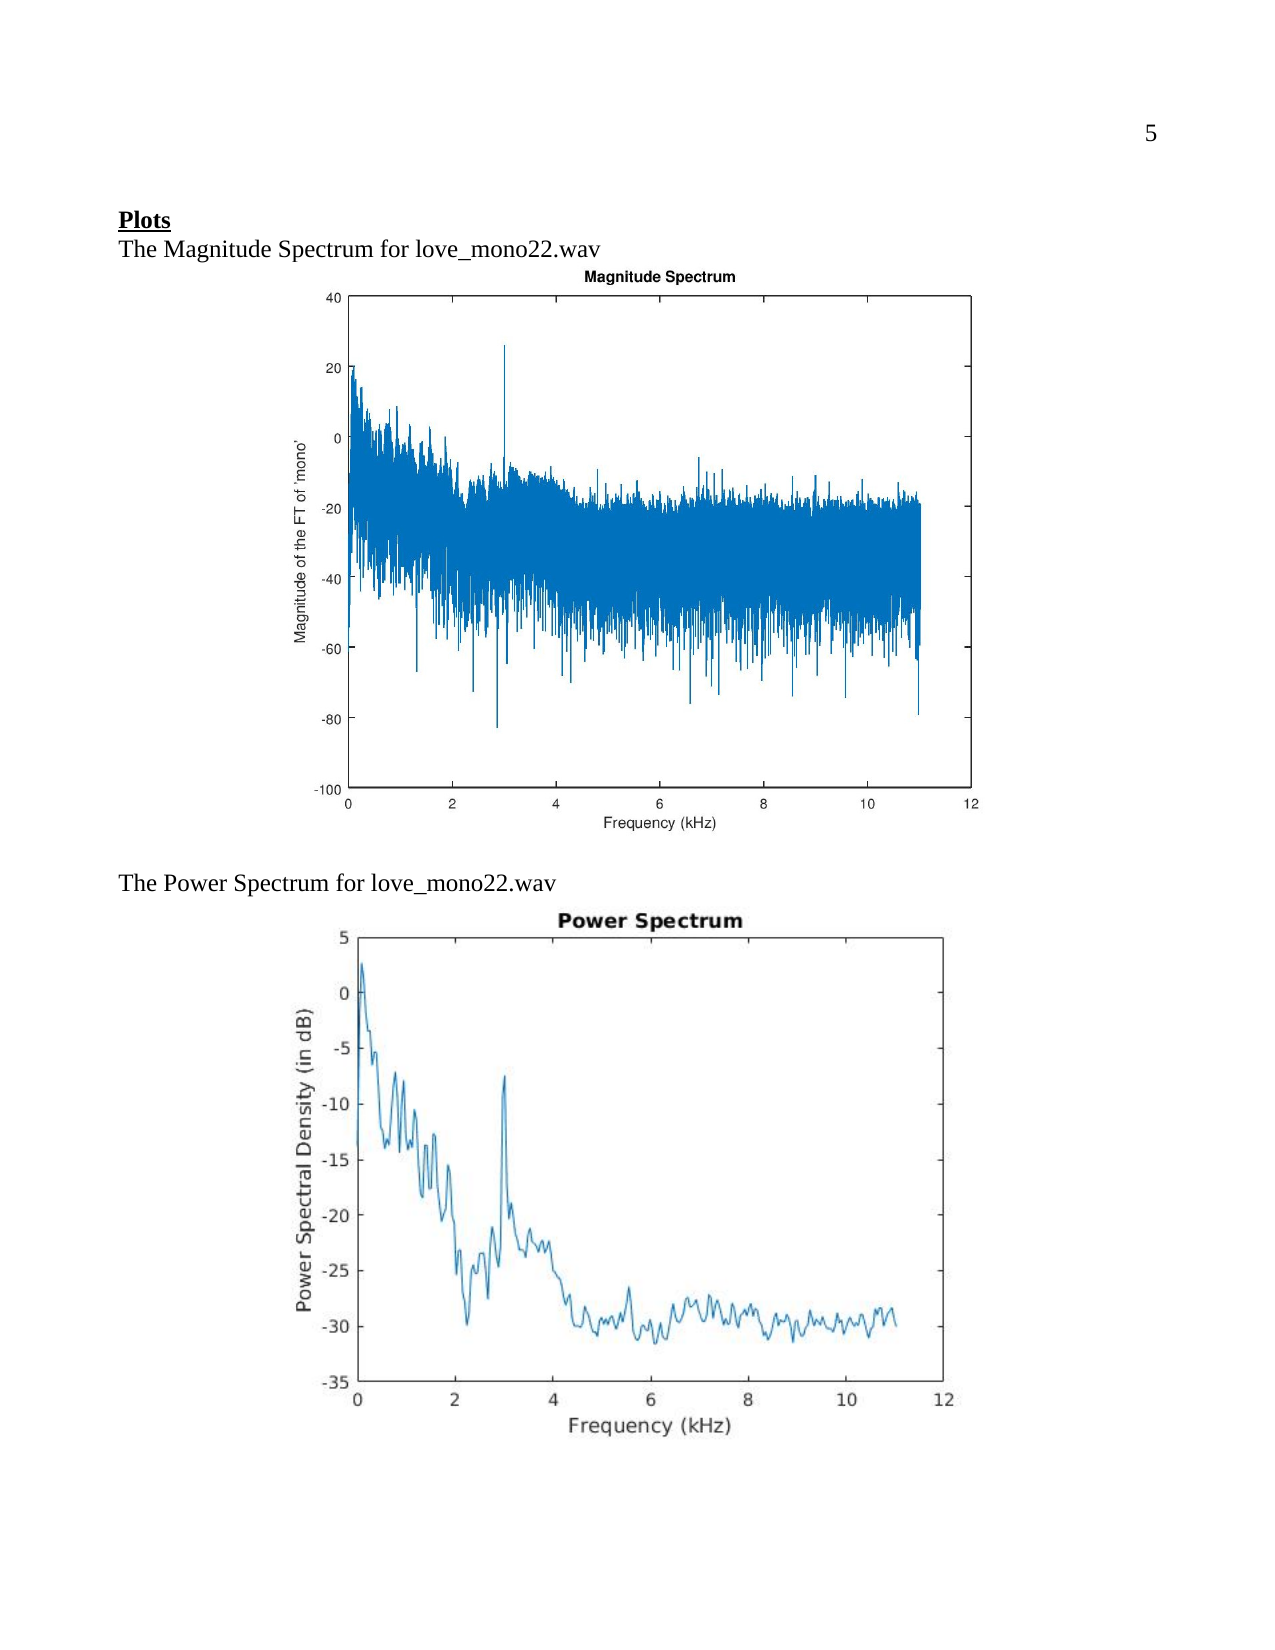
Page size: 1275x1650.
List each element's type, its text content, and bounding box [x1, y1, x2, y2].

text Plots [118, 205, 1157, 234]
text The Magnitude Spectrum for love_mono22.wav [118, 234, 1157, 263]
picture [288, 262, 987, 839]
picture [259, 896, 1016, 1442]
text The Power Spectrum for love_mono22.wav [118, 868, 1157, 896]
